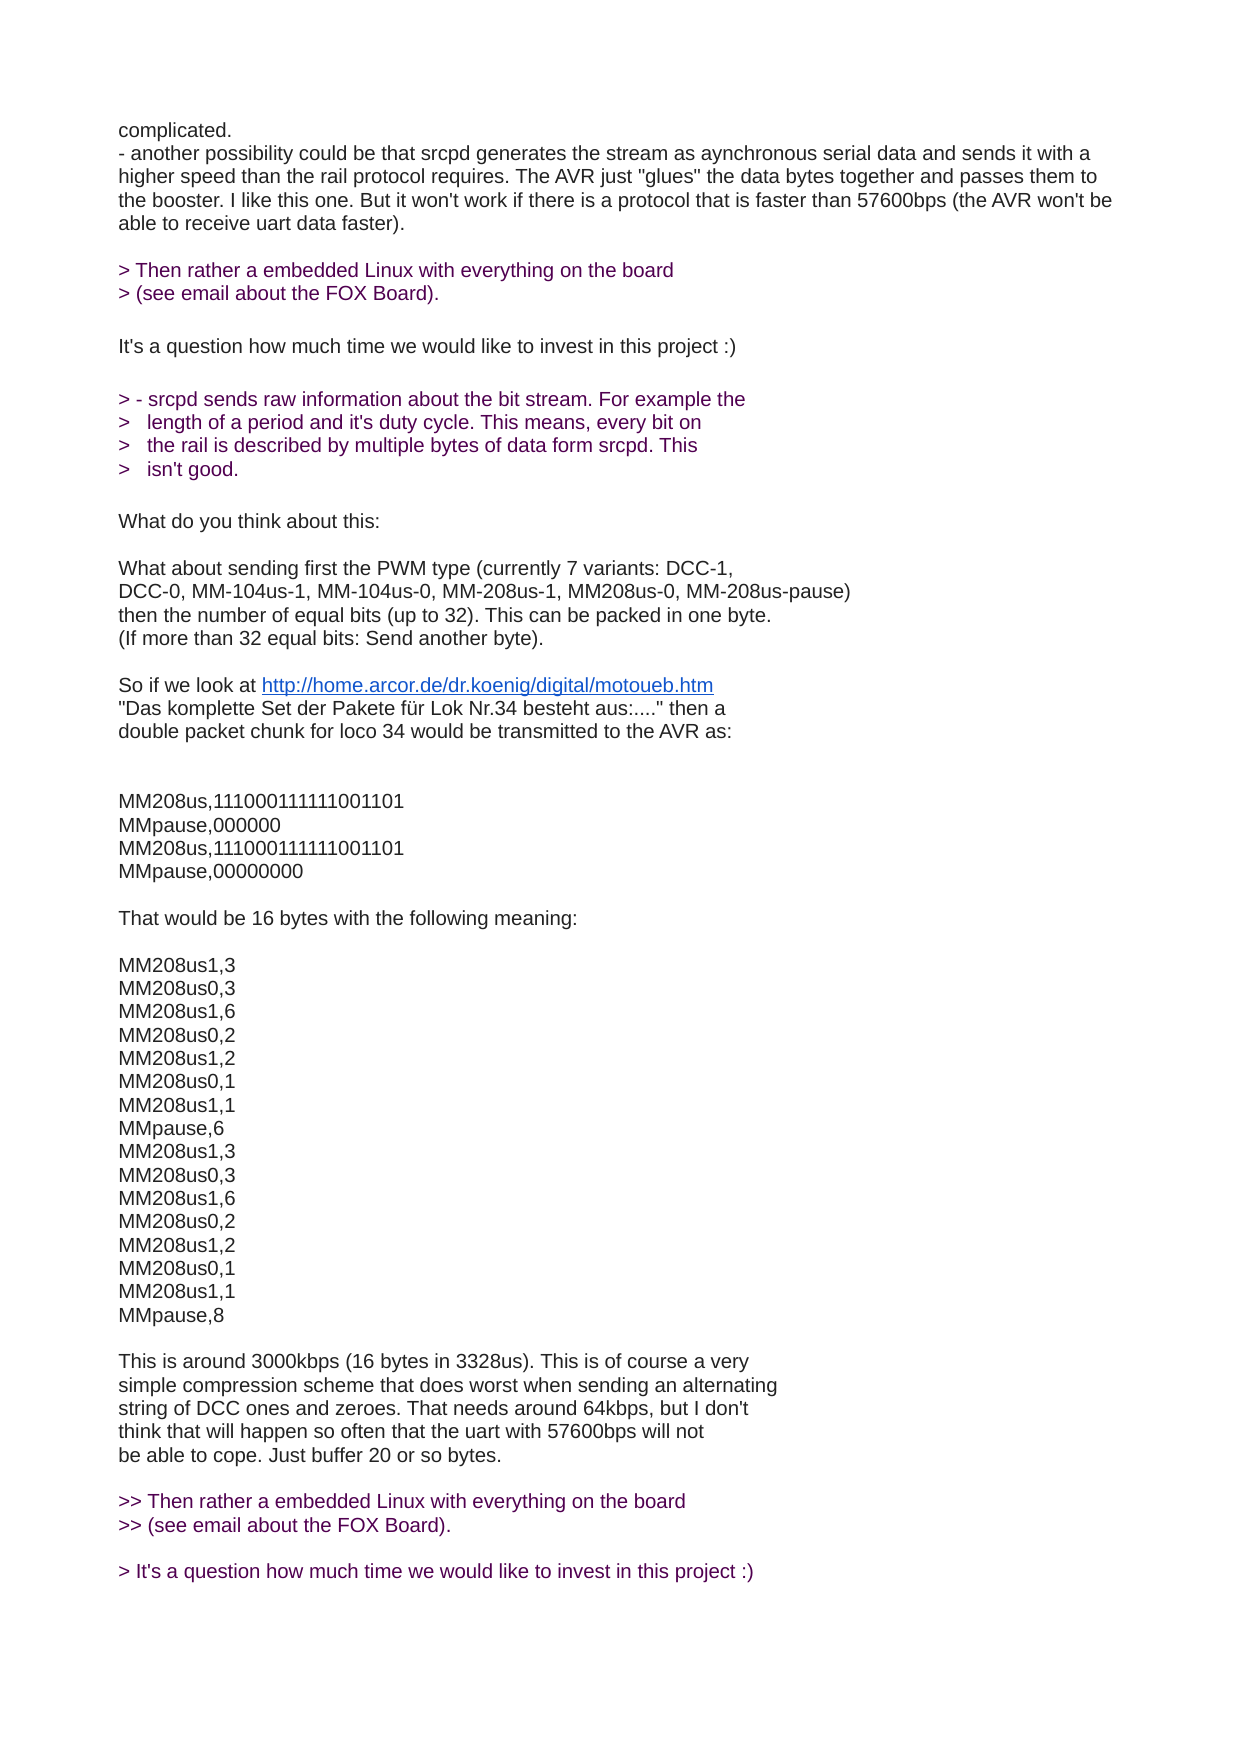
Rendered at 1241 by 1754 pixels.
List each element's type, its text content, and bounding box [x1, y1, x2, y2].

text > - srcpd sends raw information about the bit stream. For example the > length of a period and it's duty cycle. This means, every bit on > the rail is described by multiple bytes of data form srcpd. This > isn't good. [118, 387, 1122, 480]
text >> Then rather a embedded Linux with everything on the board >> (see email about the FOX Board). > It's a question how much time we would like to invest in this project :) [118, 1467, 1122, 1583]
text > Then rather a embedded Linux with everything on the board > (see email about the FOX Board). [118, 235, 1122, 305]
text It's a question how much time we would like to invest in this project :) [118, 334, 1122, 358]
text complicated. - another possibility could be that srcpd generates the stream as aynchronous serial data and sends it with a higher speed than the rail protocol requires. The AVR just "glues" the data bytes together and passes them to the booster. I like this one. But it won't work if there is a protocol that is faster than 57600bps (the AVR won't be able to receive uart data faster). [118, 118, 1122, 235]
text What do you think about this: What about sending first the PWM type (currently 7 variants: DCC-1, DCC-0, MM-104us-1, MM-104us-0, MM-208us-1, MM208us-0, MM-208us-pause) then the number of equal bits (up to 32). This can be packed in one byte. (If more than 32 equal bits: Send another byte). So if we look at http://home.arcor.de/dr.koenig/digital/motoueb.htm "Das komplette Set der Pakete für Lok Nr.34 besteht aus:...." then a double packet chunk for loco 34 would be transmitted to the AVR as: MM208us,111000111111001101 MMpause,000000 MM208us,111000111111001101 MMpause,00000000 That would be 16 bytes with the following meaning: MM208us1,3 MM208us0,3 MM208us1,6 MM208us0,2 MM208us1,2 MM208us0,1 MM208us1,1 MMpause,6 MM208us1,3 MM208us0,3 MM208us1,6 MM208us0,2 MM208us1,2 MM208us0,1 MM208us1,1 MMpause,8 This is around 3000kbps (16 bytes in 3328us). This is of course a very simple compression scheme that does worst when sending an alternating string of DCC ones and zeroes. That needs around 64kbps, but I don't think that will happen so often that the uart with 57600bps will not be able to cope. Just buffer 20 or so bytes. [118, 510, 1122, 1467]
